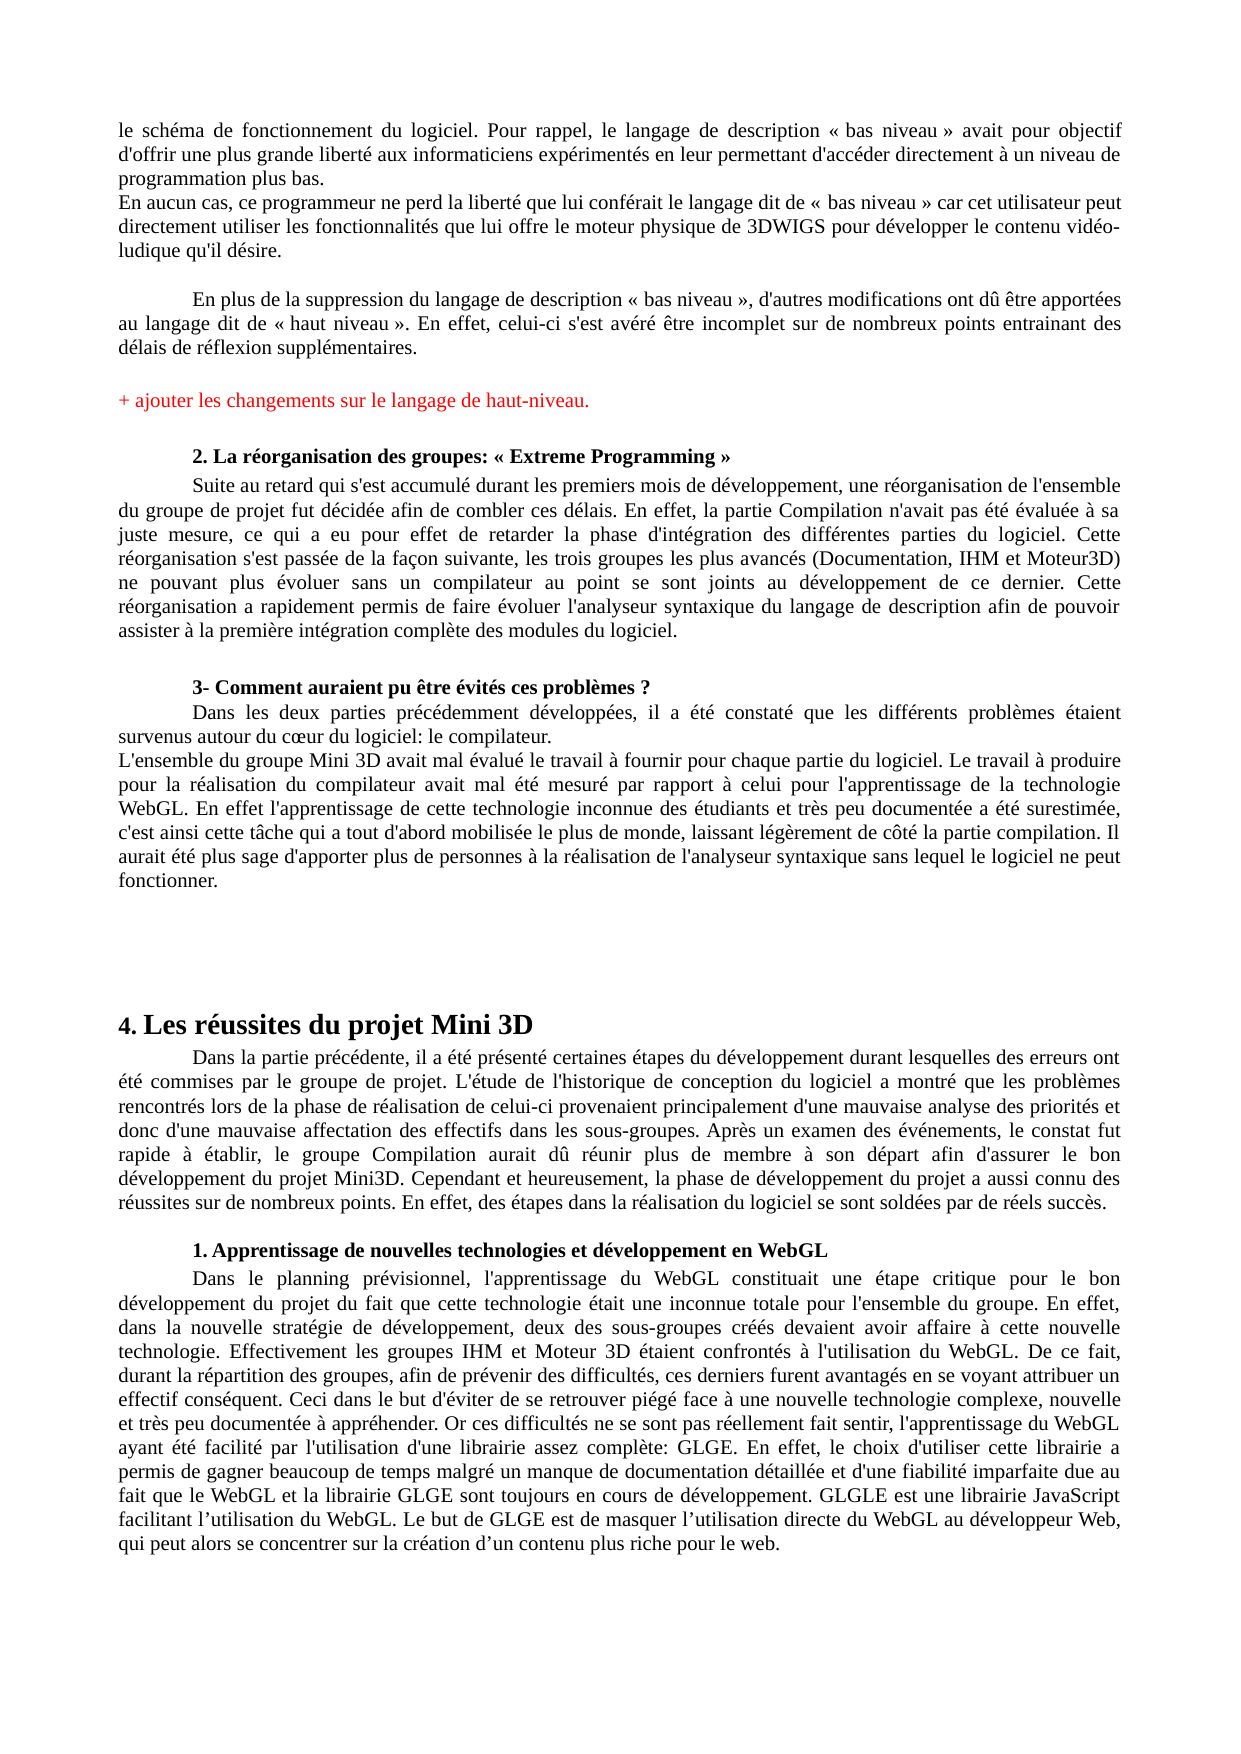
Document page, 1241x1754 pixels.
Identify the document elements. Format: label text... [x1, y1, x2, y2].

text + ajouter les changements sur le langage de haut-niveau. [118, 387, 1122, 412]
text Dans le planning prévisionnel, l'apprentissage du WebGL constituait une étape critique pour le bon développement du projet du fait que cette technologie était une inconnue totale pour l'ensemble du groupe. En effet, dans la nouvelle stratégie de développement, deux des sous-groupes créés devaient avoir affaire à cette nouvelle technologie. Effectivement les groupes IHM et Moteur 3D étaient confrontés à l'utilisation du WebGL. De ce fait, durant la répartition des groupes, afin de prévenir des difficultés, ces derniers furent avantagés en se voyant attribuer un effectif conséquent. Ceci dans le but d'éviter de se retrouver piégé face à une nouvelle technologie complexe, nouvelle et très peu documentée à appréhender. Or ces difficultés ne se sont pas réellement fait sentir, l'apprentissage du WebGL ayant été facilité par l'utilisation d'une librairie assez complète: GLGE. En effet, le choix d'utiliser cette librairie a permis de gagner beaucoup de temps malgré un manque de documentation détaillée et d'une fiabilité imparfaite due au fait que le WebGL et la librairie GLGE sont toujours en cours de développement. GLGLE est une librairie JavaScript facilitant l’utilisation du WebGL. Le but de GLGE est de masquer l’utilisation directe du WebGL au développeur Web, qui peut alors se concentrer sur la création d’un contenu plus riche pour le web. [118, 1262, 1122, 1555]
text Dans la partie précédente, il a été présenté certaines étapes du développement durant lesquelles des erreurs ont été commises par le groupe de projet. L'étude de l'historique de conception du logiciel a montré que les problèmes rencontrés lors de la phase de réalisation de celui-ci provenaient principalement d'une mauvaise analyse des priorités et donc d'une mauvaise affectation des effectifs dans les sous-groupes. Après un examen des événements, le constat fut rapide à établir, le groupe Compilation aurait dû réunir plus de membre à son départ afin d'assurer le bon développement du projet Mini3D. Cependant et heureusement, la phase de développement du projet a aussi connu des réussites sur de nombreux points. En effet, des étapes dans la réalisation du logiciel se sont soldées par de réels succès. [118, 1041, 1122, 1214]
text 4. Les réussites du projet Mini 3D [118, 1007, 1122, 1041]
text Dans les deux parties précédemment développées, il a été constaté que les différents problèmes étaient survenus autour du cœur du logiciel: le compilateur. [118, 700, 1122, 748]
text En plus de la suppression du langage de description « bas niveau », d'autres modifications ont dû être apportées au langage dit de « haut niveau ». En effet, celui-ci s'est avéré être incomplet sur de nombreux points entrainant des délais de réflexion supplémentaires. [118, 287, 1122, 359]
text En aucun cas, ce programmeur ne perd la liberté que lui conférait le langage dit de « bas niveau » car cet utilisateur peut directement utiliser les fonctionnalités que lui offre le moteur physique de 3DWIGS pour développer le contenu vidéo-ludique qu'il désire. [118, 190, 1122, 262]
text le schéma de fonctionnement du logiciel. Pour rappel, le langage de description « bas niveau » avait pour objectif d'offrir une plus grande liberté aux informaticiens expérimentés en leur permettant d'accéder directement à un niveau de programmation plus bas. [118, 118, 1122, 190]
text Suite au retard qui s'est accumulé durant les premiers mois de développement, une réorganisation de l'ensemble du groupe de projet fut décidée afin de combler ces délais. En effet, la partie Compilation n'avait pas été évaluée à sa juste mesure, ce qui a eu pour effet de retarder la phase d'intégration des différentes parties du logiciel. Cette réorganisation s'est passée de la façon suivante, les trois groupes les plus avancés (Documentation, IHM et Moteur3D) ne pouvant plus évoluer sans un compilateur au point se sont joints au développement de ce dernier. Cette réorganisation a rapidement permis de faire évoluer l'analyseur syntaxique du langage de description afin de pouvoir assister à la première intégration complète des modules du logiciel. [118, 469, 1122, 642]
text 1. Apprentissage de nouvelles technologies et développement en WebGL [118, 1238, 1122, 1262]
text 3- Comment auraient pu être évités ces problèmes ? [118, 671, 1122, 700]
text L'ensemble du groupe Mini 3D avait mal évalué le travail à fournir pour chaque partie du logiciel. Le travail à produire pour la réalisation du compilateur avait mal été mesuré par rapport à celui pour l'apprentissage de la technologie WebGL. En effet l'apprentissage de cette technologie inconnue des étudiants et très peu documentée a été surestimée, c'est ainsi cette tâche qui a tout d'abord mobilisée le plus de monde, laissant légèrement de côté la partie compilation. Il aurait été plus sage d'apporter plus de personnes à la réalisation de l'analyseur syntaxique sans lequel le logiciel ne peut fonctionner. [118, 748, 1122, 892]
text 2. La réorganisation des groupes: « Extreme Programming » [118, 440, 1122, 469]
